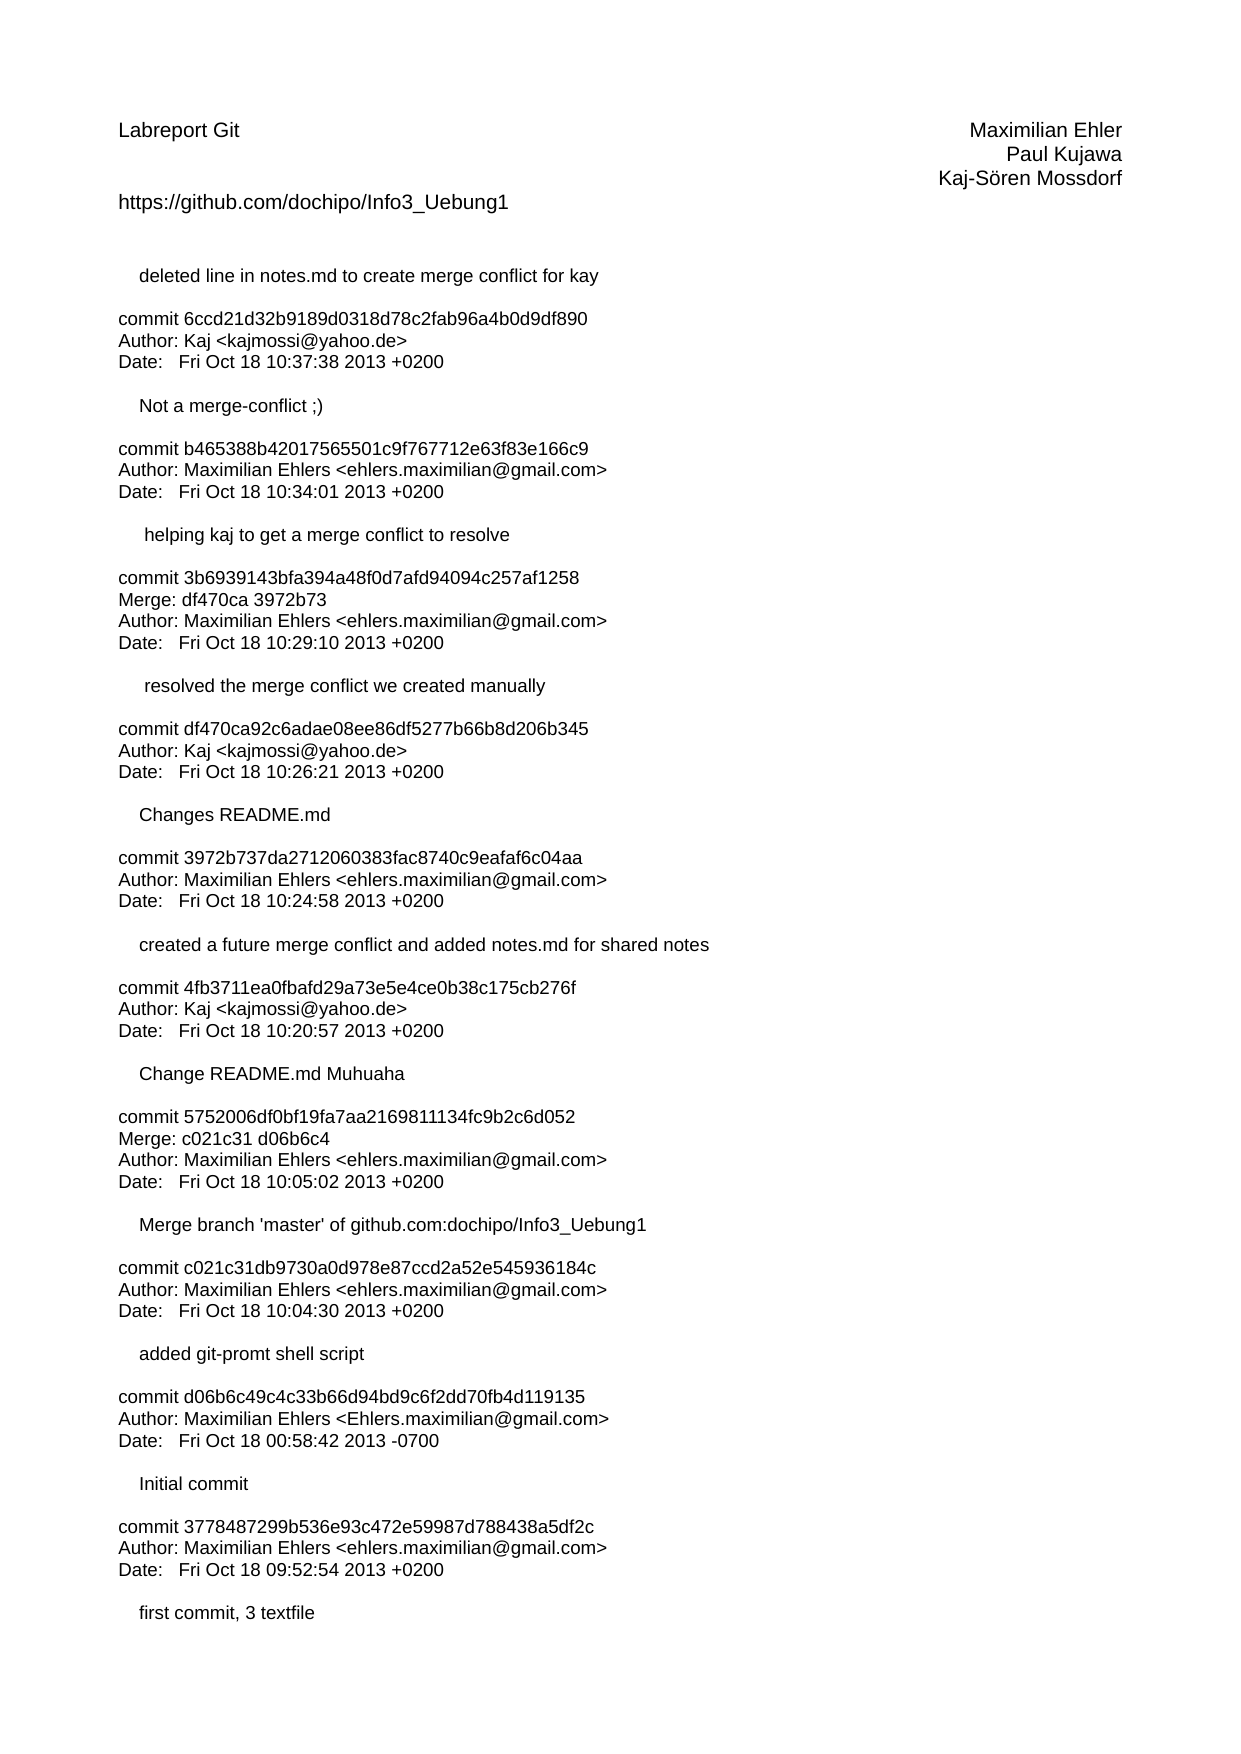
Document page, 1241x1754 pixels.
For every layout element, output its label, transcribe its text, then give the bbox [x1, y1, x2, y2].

text added git-promt shell script [118, 1343, 1122, 1365]
text Changes README.md [118, 804, 1122, 826]
text commit 3778487299b536e93c472e59987d788438a5df2c [118, 1516, 1122, 1537]
text Initial commit [118, 1472, 1122, 1494]
text Author: Kaj <kajmossi@yahoo.de> [118, 739, 1122, 761]
text Date: Fri Oct 18 10:04:30 2013 +0200 [118, 1300, 1122, 1322]
text Author: Maximilian Ehlers <ehlers.maximilian@gmail.com> [118, 1149, 1122, 1171]
text commit 5752006df0bf19fa7aa2169811134fc9b2c6d052 [118, 1106, 1122, 1127]
text commit 6ccd21d32b9189d0318d78c2fab96a4b0d9df890 [118, 308, 1122, 330]
text deleted line in notes.md to create merge conflict for kay [118, 265, 1122, 287]
text Date: Fri Oct 18 10:29:10 2013 +0200 [118, 632, 1122, 653]
text commit 4fb3711ea0fbafd29a73e5e4ce0b38c175cb276f [118, 977, 1122, 998]
text Date: Fri Oct 18 09:52:54 2013 +0200 [118, 1559, 1122, 1580]
text commit b465388b42017565501c9f767712e63f83e166c9 [118, 437, 1122, 459]
text Author: Maximilian Ehlers <ehlers.maximilian@gmail.com> [118, 610, 1122, 632]
text Change README.md Muhuaha [118, 1063, 1122, 1084]
text Date: Fri Oct 18 10:20:57 2013 +0200 [118, 1020, 1122, 1041]
text Author: Maximilian Ehlers <ehlers.maximilian@gmail.com> [118, 459, 1122, 481]
text commit d06b6c49c4c33b66d94bd9c6f2dd70fb4d119135 [118, 1386, 1122, 1408]
text commit df470ca92c6adae08ee86df5277b66b8d206b345 [118, 718, 1122, 739]
text commit 3b6939143bfa394a48f0d7afd94094c257af1258 [118, 567, 1122, 588]
text Author: Kaj <kajmossi@yahoo.de> [118, 998, 1122, 1020]
text Merge branch 'master' of github.com:dochipo/Info3_Uebung1 [118, 1214, 1122, 1235]
text resolved the merge conflict we created manually [118, 675, 1122, 696]
text Date: Fri Oct 18 10:24:58 2013 +0200 [118, 890, 1122, 912]
text Author: Maximilian Ehlers <Ehlers.maximilian@gmail.com> [118, 1408, 1122, 1429]
text Date: Fri Oct 18 10:34:01 2013 +0200 [118, 481, 1122, 502]
text Not a merge-conflict ;) [118, 394, 1122, 416]
text Date: Fri Oct 18 10:37:38 2013 +0200 [118, 351, 1122, 373]
text Author: Maximilian Ehlers <ehlers.maximilian@gmail.com> [118, 1537, 1122, 1559]
text Date: Fri Oct 18 00:58:42 2013 -0700 [118, 1429, 1122, 1451]
text Date: Fri Oct 18 10:26:21 2013 +0200 [118, 761, 1122, 782]
text Date: Fri Oct 18 10:05:02 2013 +0200 [118, 1171, 1122, 1192]
text Author: Maximilian Ehlers <ehlers.maximilian@gmail.com> [118, 1278, 1122, 1300]
text commit c021c31db9730a0d978e87ccd2a52e545936184c [118, 1257, 1122, 1278]
text Merge: df470ca 3972b73 [118, 588, 1122, 610]
text Merge: c021c31 d06b6c4 [118, 1127, 1122, 1149]
text Author: Kaj <kajmossi@yahoo.de> [118, 330, 1122, 351]
text first commit, 3 textfile [118, 1602, 1122, 1623]
text commit 3972b737da2712060383fac8740c9eafaf6c04aa [118, 847, 1122, 869]
text helping kaj to get a merge conflict to resolve [118, 524, 1122, 545]
text Author: Maximilian Ehlers <ehlers.maximilian@gmail.com> [118, 869, 1122, 890]
text created a future merge conflict and added notes.md for shared notes [118, 933, 1122, 955]
